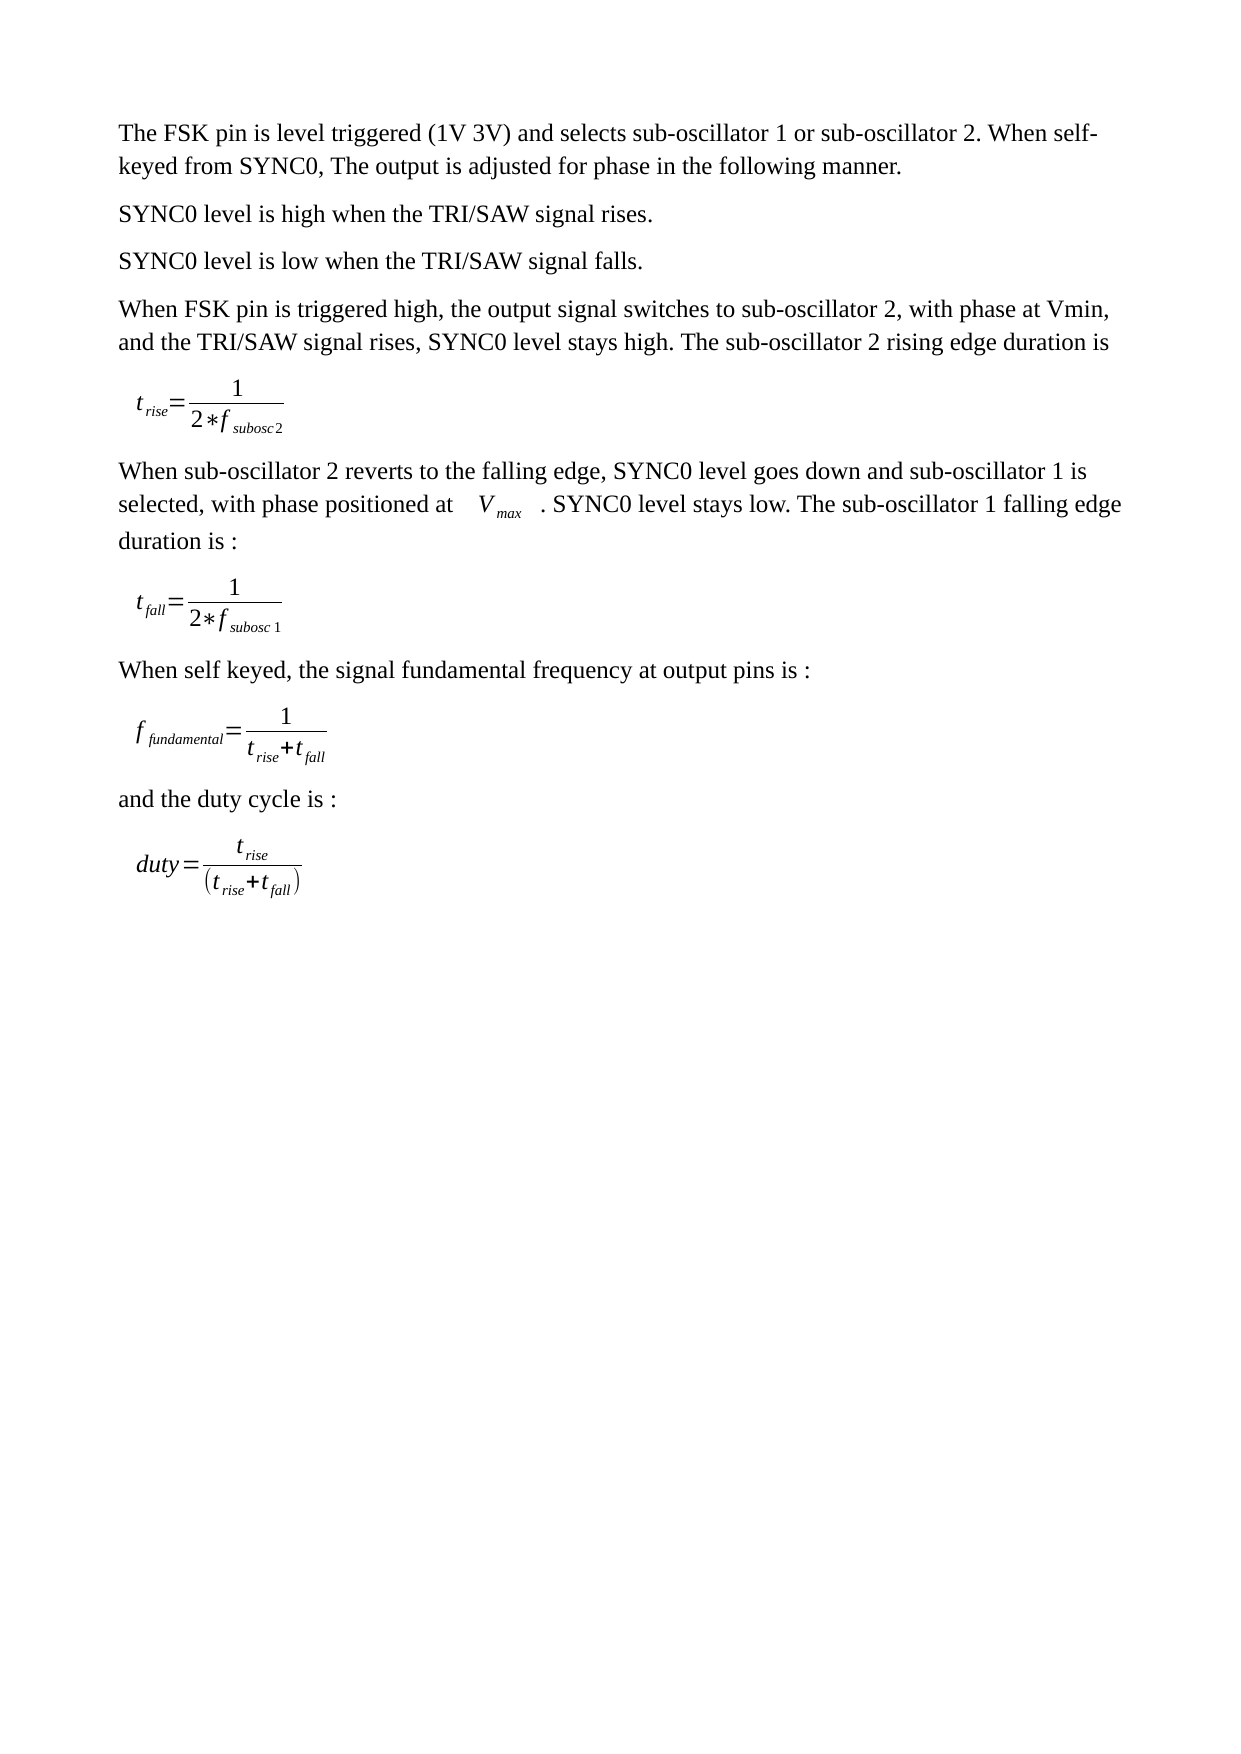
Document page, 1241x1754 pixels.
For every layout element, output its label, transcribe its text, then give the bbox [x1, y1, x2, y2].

text When FSK pin is triggered high, the output signal switches to sub-oscillator 2, with phase at Vmin, and the TRI/SAW signal rises, SYNC0 level stays high. The sub-oscillator 2 rising edge duration is [118, 294, 1122, 356]
text When self keyed, the signal fundamental frequency at output pins is : [118, 655, 1122, 684]
text When sub-oscillator 2 reverts to the falling edge, SYNC0 level goes down and sub-oscillator 1 is selected, with phase positioned at . SYNC0 level stays low. The sub-oscillator 1 falling edge duration is : [118, 456, 1122, 554]
text SYNC0 level is low when the TRI/SAW signal falls. [118, 246, 1122, 275]
text The FSK pin is level triggered (1V 3V) and selects sub-oscillator 1 or sub-oscillator 2. When self-keyed from SYNC0, The output is adjusted for phase in the following manner. [118, 118, 1122, 180]
text and the duty cycle is : [118, 784, 1122, 813]
text SYNC0 level is high when the TRI/SAW signal rises. [118, 199, 1122, 227]
